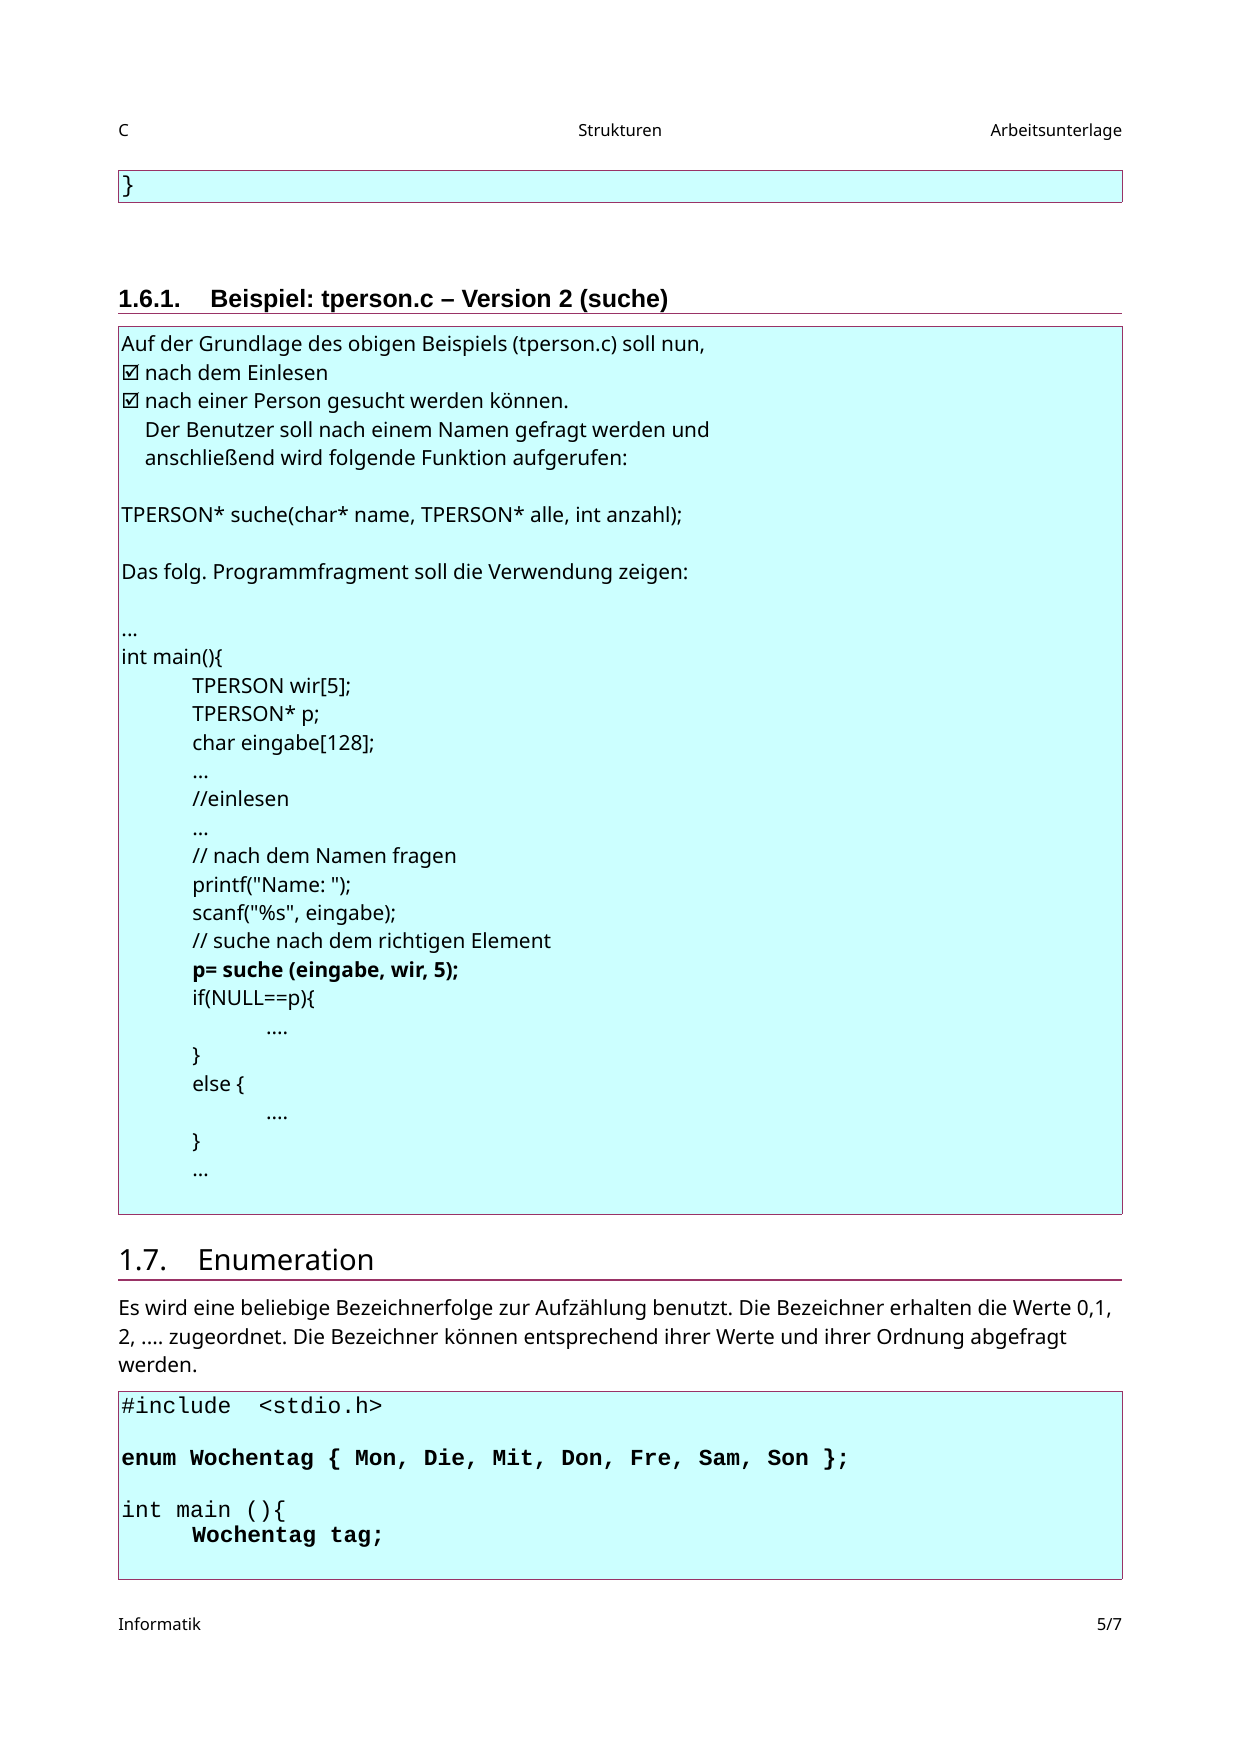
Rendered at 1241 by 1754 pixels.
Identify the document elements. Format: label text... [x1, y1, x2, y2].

text int main (){ [119, 1495, 1122, 1521]
text scanf("%s", eingabe); // suche nach dem richtigen Element [119, 895, 1122, 952]
text Auf der Grundlage des obigen Beispiels (tperson.c) soll nun, [119, 327, 1122, 355]
text Das folg. Programmfragment soll die Verwendung zeigen: [119, 554, 1122, 582]
text } [119, 1123, 1122, 1151]
text } [119, 1037, 1122, 1066]
text enum Wochentag { Mon, Die, Mit, Don, Fre, Sam, Son }; [119, 1443, 1122, 1469]
list nach einer Person gesucht werden können. Der Benutzer soll nach einem Namen gefragt werden und anschließend wird folgende Funktion aufgerufen: [119, 383, 1122, 469]
list nach dem Einlesen [119, 355, 1122, 383]
text p= suche (eingabe, wir, 5); if(NULL==p){ [119, 952, 1122, 1009]
text .... [119, 1094, 1122, 1123]
text TPERSON* suche(char* name, TPERSON* alle, int anzahl); [119, 497, 1122, 526]
subtitle Beispiel: tperson.c – Version 2 (suche) [118, 284, 1122, 313]
text TPERSON wir[5]; [119, 668, 1122, 696]
text .... [119, 1009, 1122, 1037]
text … [119, 1151, 1122, 1179]
text ... [119, 611, 1122, 639]
text //einlesen [119, 781, 1122, 810]
text } [119, 171, 1122, 202]
text else { [119, 1066, 1122, 1094]
text Es wird eine beliebige Bezeichnerfolge zur Aufzählung benutzt. Die Bezeichner erhalten die Werte 0,1, 2, .... zugeordnet. Die Bezeichner können entsprechend ihrer Werte und ihrer Ordnung abgefragt werden. [118, 1293, 1122, 1379]
subtitle Enumeration [118, 1239, 1122, 1279]
text Wochentag tag; [119, 1521, 1122, 1547]
text #include <stdio.h> [119, 1392, 1122, 1417]
text int main(){ [119, 639, 1122, 668]
text TPERSON* p; [119, 696, 1122, 724]
text ... [119, 753, 1122, 781]
text … // nach dem Namen fragen printf("Name: "); [119, 810, 1122, 895]
text char eingabe[128]; [119, 724, 1122, 753]
